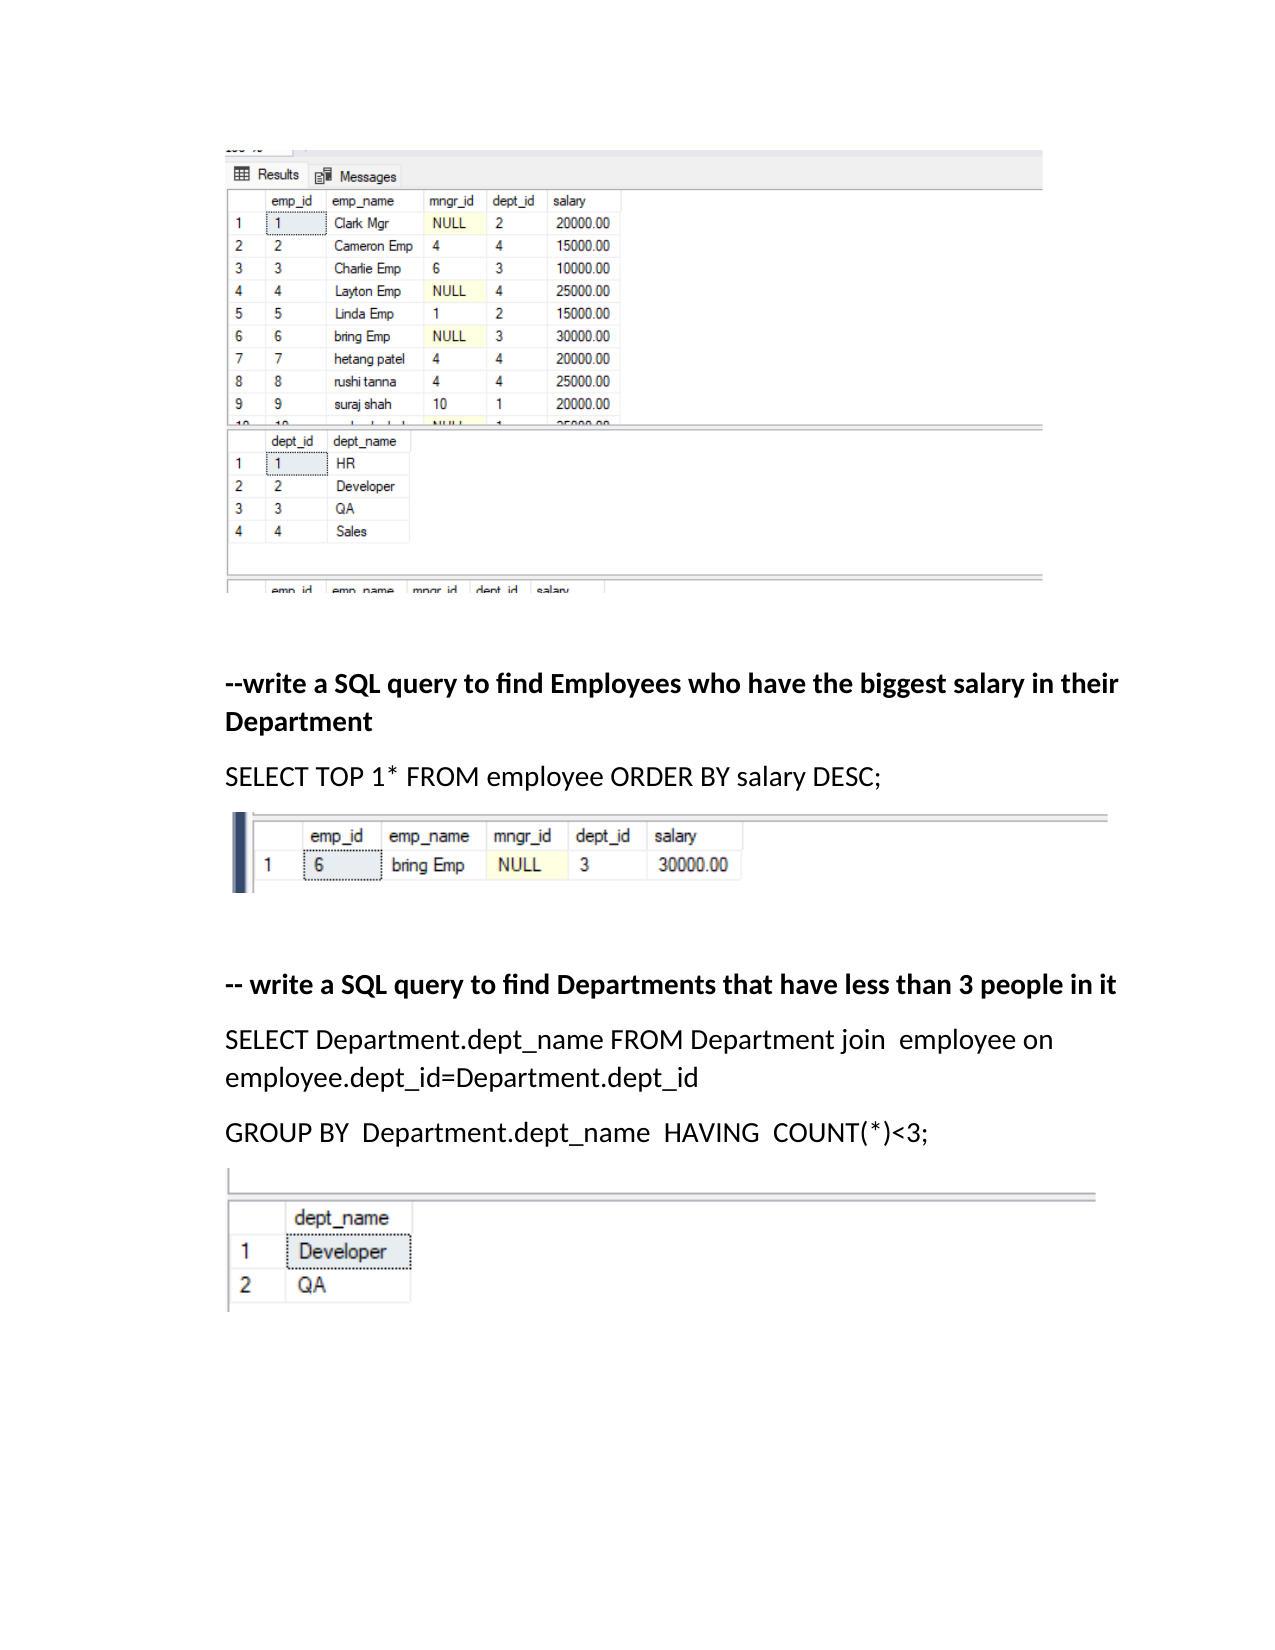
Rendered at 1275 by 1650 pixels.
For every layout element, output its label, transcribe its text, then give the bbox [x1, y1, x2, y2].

text SELECT Department.dept_name FROM Department join employee on employee.dept_id=Department.dept_id [225, 1021, 1125, 1094]
text SELECT TOP 1* FROM employee ORDER BY salary DESC; [225, 758, 1125, 794]
text --write a SQL query to find Employees who have the biggest salary in their Department [225, 665, 1125, 739]
text -- write a SQL query to find Departments that have less than 3 people in it [225, 966, 1125, 1002]
text GROUP BY Department.dept_name HAVING COUNT(*)<3; [225, 1114, 1125, 1149]
